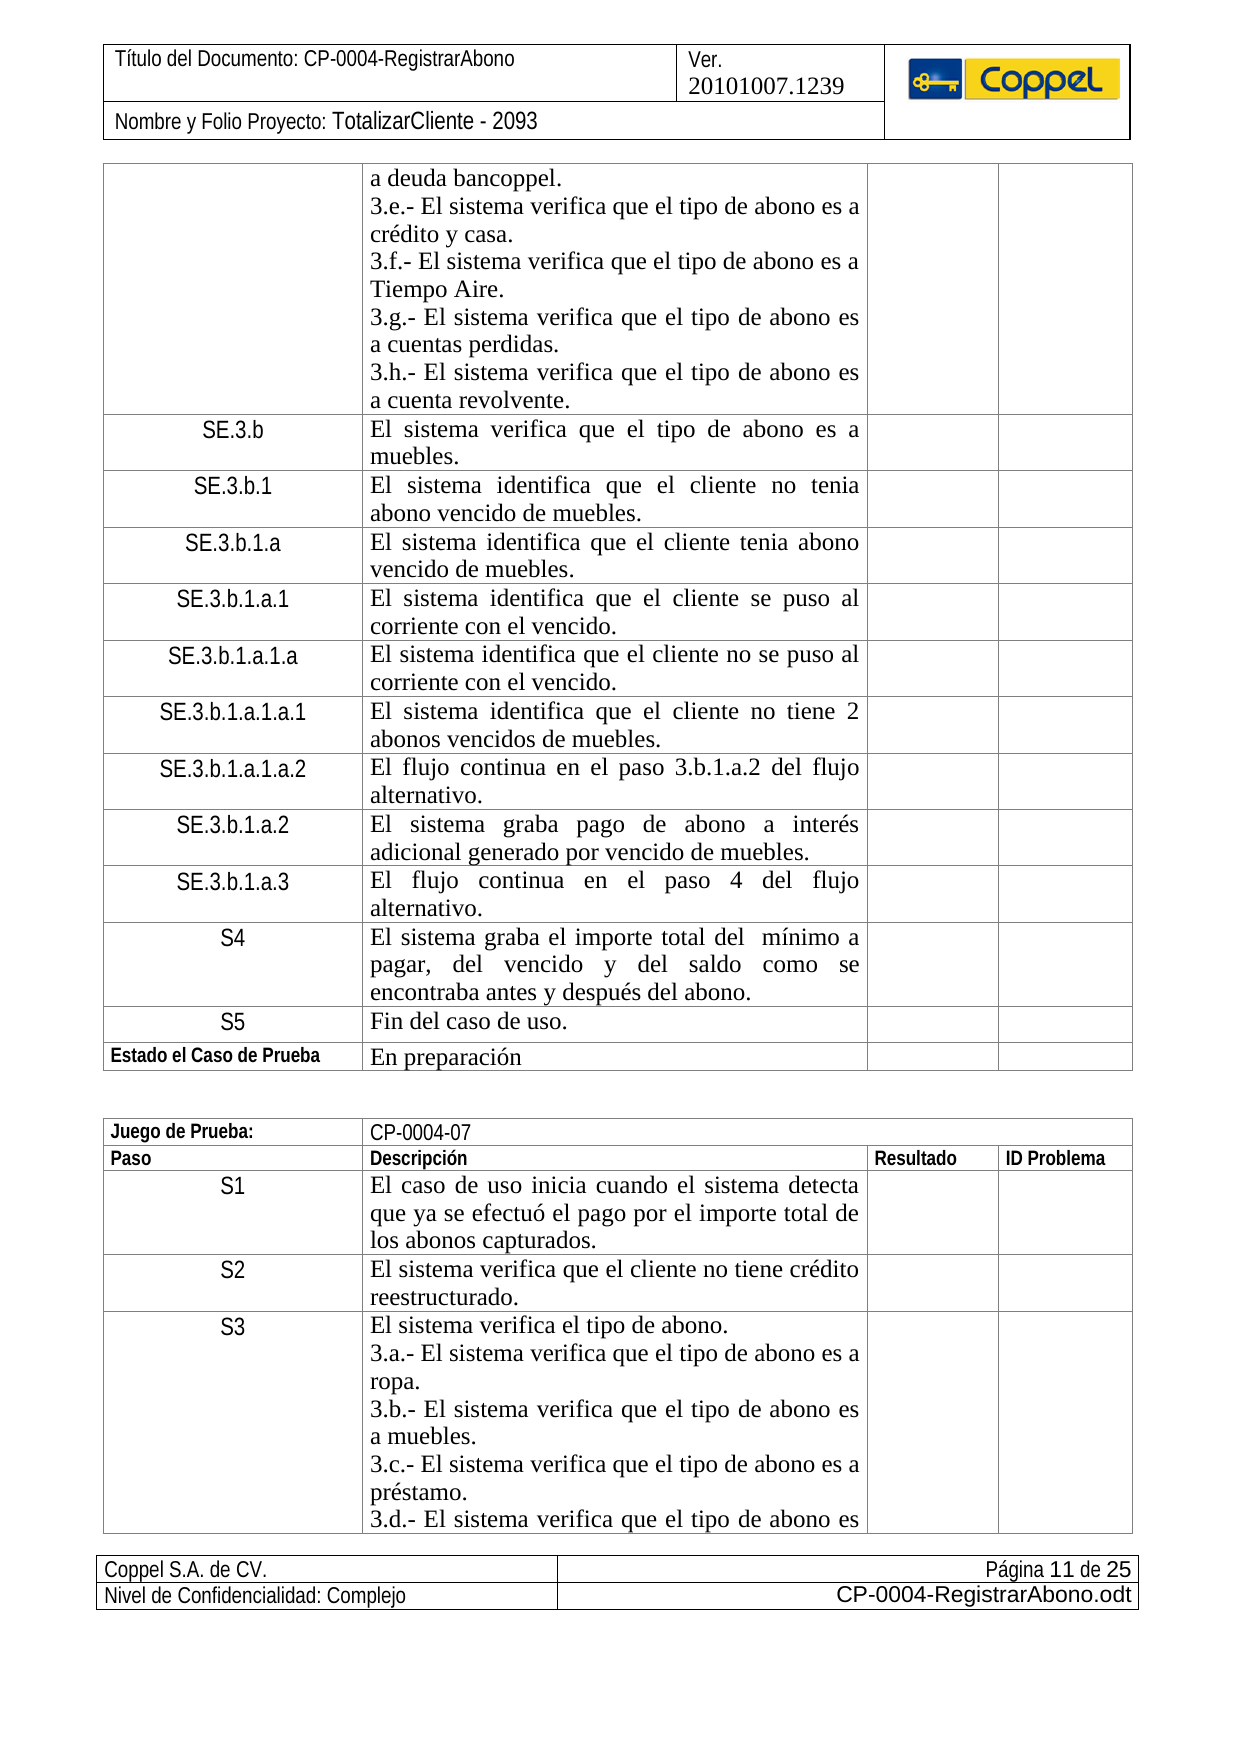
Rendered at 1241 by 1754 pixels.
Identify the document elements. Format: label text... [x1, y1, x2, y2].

table_cell El flujo continua en el paso 4 del flujo alternativo. [363, 866, 867, 922]
table_cell [104, 164, 362, 414]
table_cell [999, 471, 1132, 527]
table_cell En preparación [363, 1043, 867, 1070]
table_cell Descripción [363, 1146, 867, 1170]
table_cell SE.3.b [104, 415, 362, 470]
table_cell [999, 528, 1132, 583]
table_cell El sistema verifica que el cliente no tiene crédito reestructurado. [363, 1255, 867, 1311]
table_cell [868, 164, 998, 414]
table_cell S5 [104, 1007, 362, 1042]
table_cell [868, 1007, 998, 1042]
table_cell [999, 1312, 1132, 1533]
table_cell [999, 415, 1132, 470]
table_cell [868, 866, 998, 922]
table_cell [999, 810, 1132, 865]
table_cell [999, 697, 1132, 752]
table_cell [868, 697, 998, 752]
table_cell [868, 641, 998, 696]
table_cell [999, 1007, 1132, 1042]
table_cell [999, 1255, 1132, 1311]
table_cell SE.3.b.1 [104, 471, 362, 527]
table_cell Paso [104, 1146, 362, 1170]
table_cell [868, 1171, 998, 1254]
table_cell El sistema identifica que el cliente no tiene 2 abonos vencidos de muebles. [363, 697, 867, 752]
table_cell [868, 923, 998, 1006]
table_cell El sistema verifica el tipo de abono. 3.a.- El sistema verifica que el tipo de abono es a ropa. 3.b.- El sistema verifica que el tipo de abono es a muebles. 3.c.- El sistema verifica que el tipo de abono es a préstamo. 3.d.- El sistema verifica que el tipo de abono es [363, 1312, 867, 1533]
table_cell [868, 810, 998, 865]
table_cell [999, 866, 1132, 922]
table_cell SE.3.b.1.a.3 [104, 866, 362, 922]
table_cell SE.3.b.1.a.1.a.2 [104, 754, 362, 809]
table_cell [868, 754, 998, 809]
table_cell [868, 528, 998, 583]
table_cell [999, 754, 1132, 809]
table_cell [868, 1312, 998, 1533]
table_cell El flujo continua en el paso 3.b.1.a.2 del flujo alternativo. [363, 754, 867, 809]
table_cell [868, 1043, 998, 1070]
table_cell SE.3.b.1.a [104, 528, 362, 583]
table_cell [999, 1171, 1132, 1254]
table_cell El sistema identifica que el cliente no tenia abono vencido de muebles. [363, 471, 867, 527]
table_cell [999, 1043, 1132, 1070]
table_cell [999, 923, 1132, 1006]
table_cell [868, 584, 998, 639]
table_cell El sistema identifica que el cliente no se puso al corriente con el vencido. [363, 641, 867, 696]
table_cell S1 [104, 1171, 362, 1254]
table_cell [999, 641, 1132, 696]
table_cell a deuda bancoppel. 3.e.- El sistema verifica que el tipo de abono es a crédito y casa. 3.f.- El sistema verifica que el tipo de abono es a Tiempo Aire. 3.g.- El sistema verifica que el tipo de abono es a cuentas perdidas. 3.h.- El sistema verifica que el tipo de abono es a cuenta revolvente. [363, 164, 867, 414]
table_cell SE.3.b.1.a.1 [104, 584, 362, 639]
table_cell SE.3.b.1.a.2 [104, 810, 362, 865]
table_cell Fin del caso de uso. [363, 1007, 867, 1042]
table_cell El sistema identifica que el cliente se puso al corriente con el vencido. [363, 584, 867, 639]
table_cell [999, 164, 1132, 414]
table_cell El sistema verifica que el tipo de abono es a muebles. [363, 415, 867, 470]
table_cell [868, 471, 998, 527]
table_cell SE.3.b.1.a.1.a [104, 641, 362, 696]
table_cell El caso de uso inicia cuando el sistema detecta que ya se efectuó el pago por el importe total de los abonos capturados. [363, 1171, 867, 1254]
table_cell [868, 1255, 998, 1311]
table_header CP-0004-07 [363, 1119, 1132, 1145]
table_cell El sistema graba el importe total del mínimo a pagar, del vencido y del saldo como se encontraba antes y después del abono. [363, 923, 867, 1006]
table_cell El sistema identifica que el cliente tenia abono vencido de muebles. [363, 528, 867, 583]
table_cell S3 [104, 1312, 362, 1533]
table_cell S4 [104, 923, 362, 1006]
table_cell ID Problema [999, 1146, 1132, 1170]
table_cell Estado el Caso de Prueba [104, 1043, 362, 1070]
table_cell [999, 584, 1132, 639]
table_cell Resultado [868, 1146, 998, 1170]
table_header Juego de Prueba: [104, 1119, 362, 1145]
table_cell [868, 415, 998, 470]
table_cell S2 [104, 1255, 362, 1311]
table_cell SE.3.b.1.a.1.a.1 [104, 697, 362, 752]
table_cell El sistema graba pago de abono a interés adicional generado por vencido de muebles. [363, 810, 867, 865]
